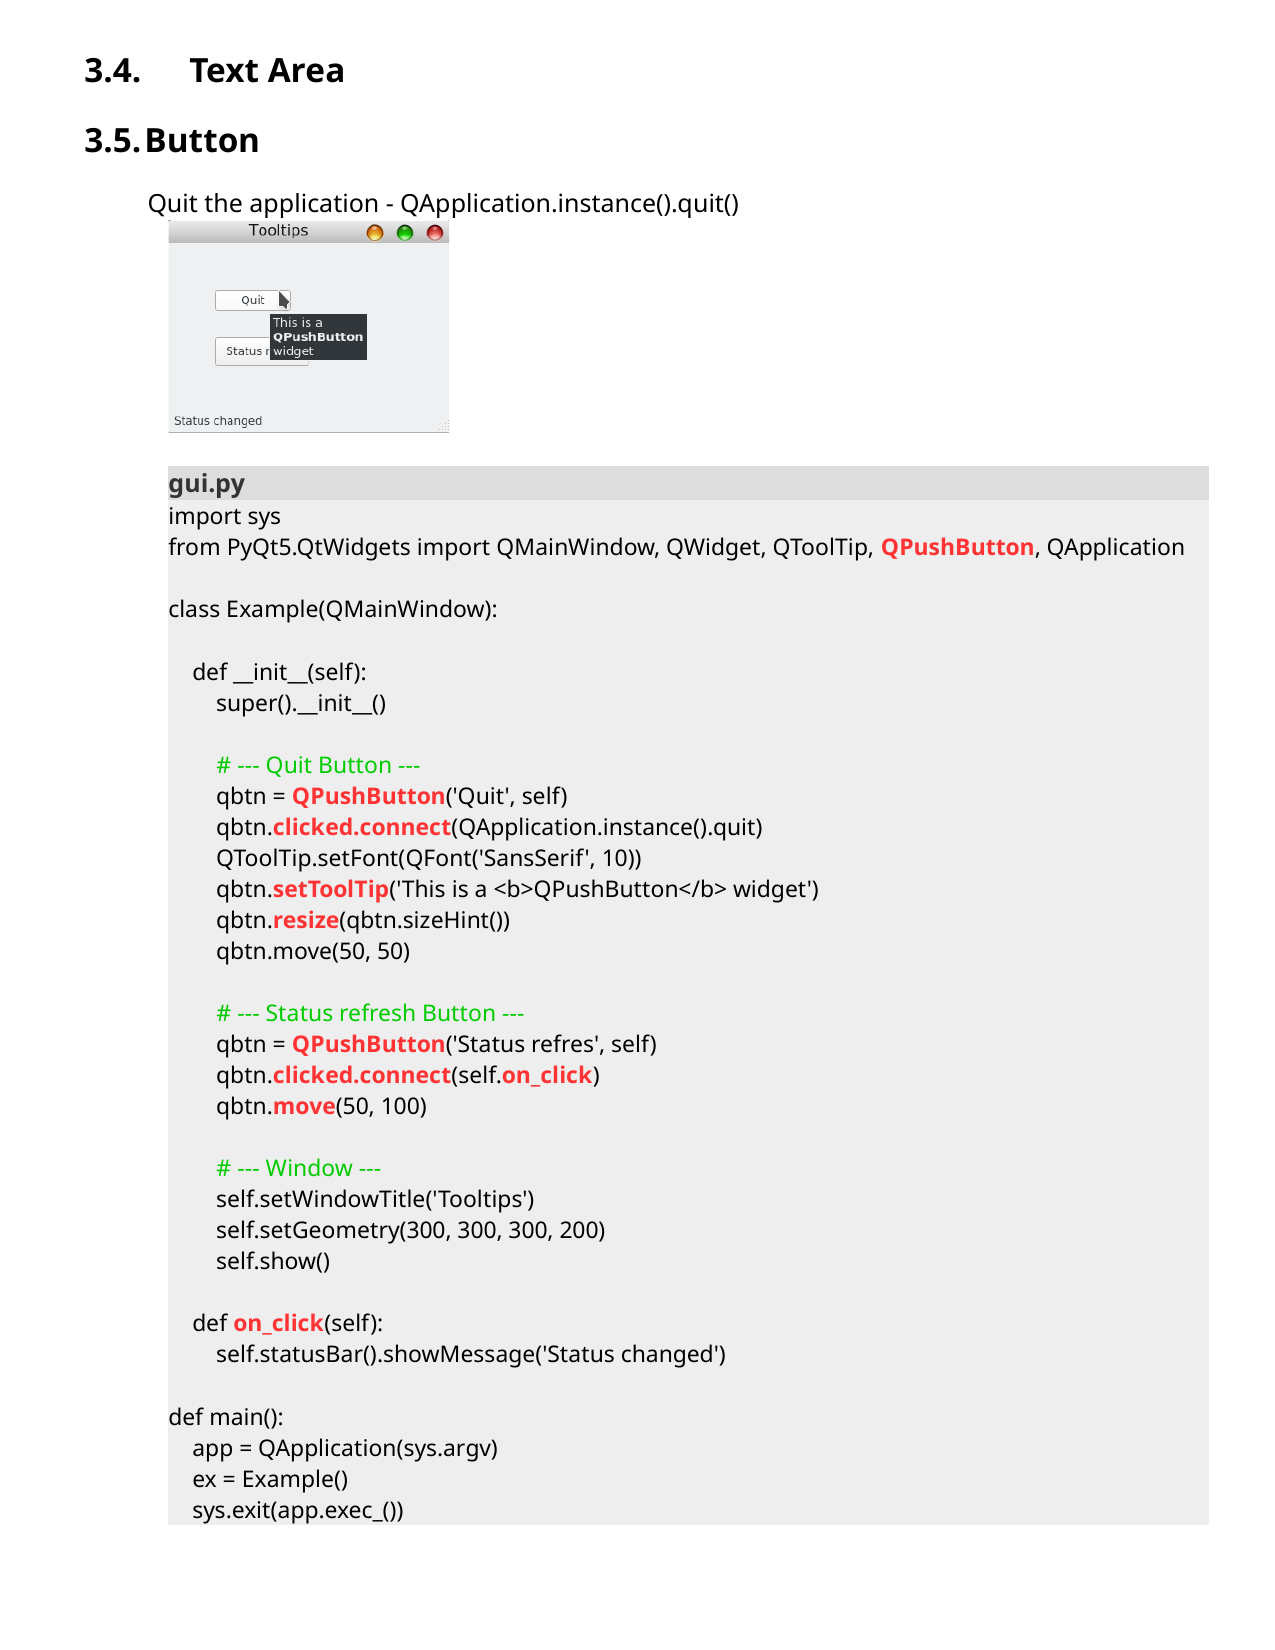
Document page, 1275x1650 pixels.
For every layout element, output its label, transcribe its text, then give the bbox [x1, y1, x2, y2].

text import sys [168, 500, 1209, 531]
text qbtn.clicked.connect(QApplication.instance().quit) [168, 811, 1209, 842]
text self.statusBar().showMessage('Status changed') [168, 1338, 1209, 1369]
text gui.py [168, 466, 1209, 500]
text ex = Example() [168, 1463, 1209, 1494]
text super().__init__() [168, 687, 1209, 718]
picture [168, 220, 450, 433]
text qbtn = QPushButton('Quit', self) [168, 780, 1209, 811]
text qbtn.resize(qbtn.sizeHint()) [168, 904, 1209, 935]
text qbtn = QPushButton('Status refres', self) [168, 1028, 1209, 1059]
text qbtn.setToolTip('This is a <b>QPushButton</b> widget') [168, 873, 1209, 904]
text def on_click(self): [168, 1307, 1209, 1338]
text def main(): [168, 1401, 1209, 1432]
text self.setWindowTitle('Tooltips') [168, 1183, 1209, 1214]
text def __init__(self): [168, 656, 1209, 687]
text qbtn.move(50, 50) [168, 935, 1209, 966]
text app = QApplication(sys.argv) [168, 1432, 1209, 1463]
text from PyQt5.QtWidgets import QMainWindow, QWidget, QToolTip, QPushButton, QApplication [168, 531, 1209, 562]
text qbtn.move(50, 100) [168, 1090, 1209, 1121]
text QToolTip.setFont(QFont('SansSerif', 10)) [168, 842, 1209, 873]
text Quit the application - QApplication.instance().quit() [132, 186, 1209, 220]
text # --- Status refresh Button --- [168, 997, 1209, 1028]
text sys.exit(app.exec_()) [168, 1494, 1209, 1525]
text class Example(QMainWindow): [168, 593, 1209, 624]
subtitle Button [84, 116, 1209, 162]
text # --- Window --- [168, 1152, 1209, 1183]
text self.show() [168, 1245, 1209, 1276]
text qbtn.clicked.connect(self.on_click) [168, 1059, 1209, 1090]
text # --- Quit Button --- [168, 749, 1209, 780]
text self.setGeometry(300, 300, 300, 200) [168, 1214, 1209, 1245]
subtitle Text Area [84, 46, 1209, 92]
